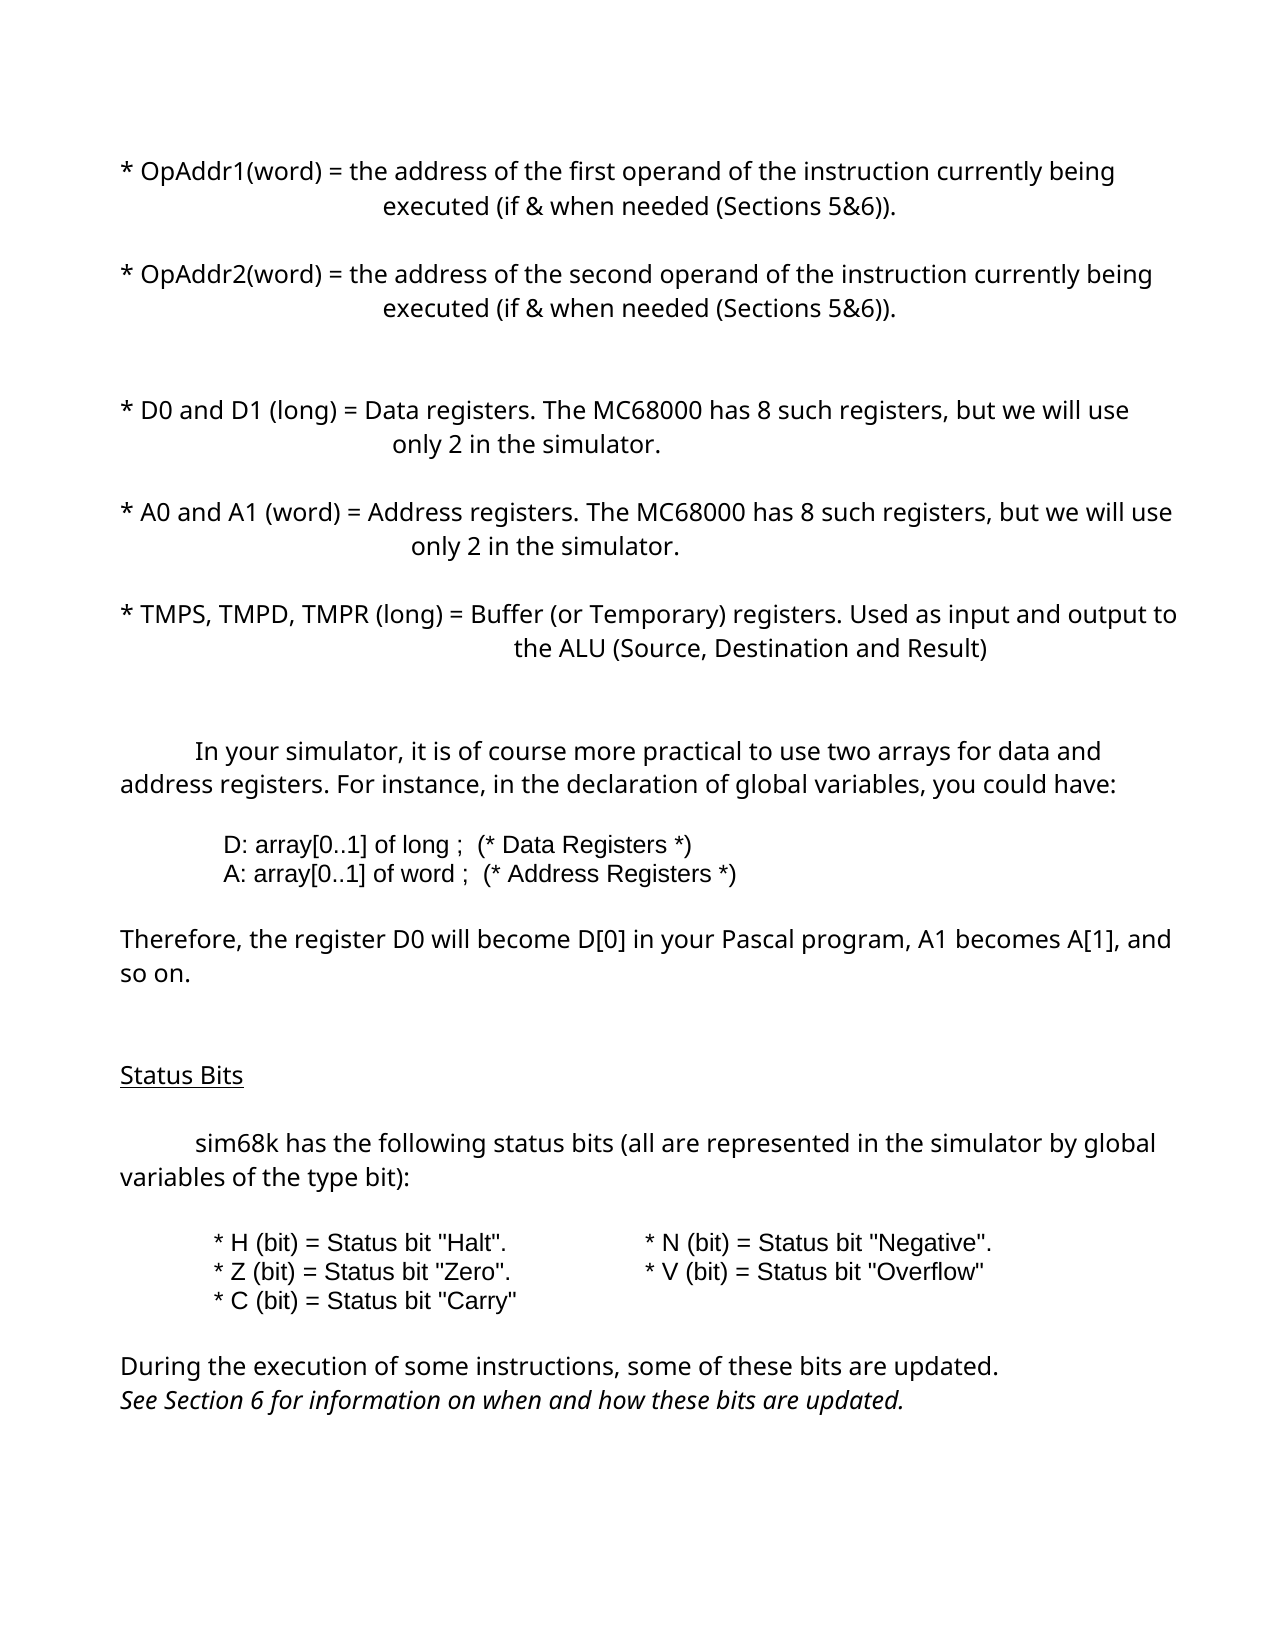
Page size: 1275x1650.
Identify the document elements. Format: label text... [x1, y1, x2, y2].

text Therefore, the register D0 will become D[0] in your Pascal program, A1 becomes A[1], and so on. [120, 922, 1185, 990]
text * Z (bit) = Status bit "Zero". * V (bit) = Status bit "Overflow" [214, 1257, 1185, 1286]
text * H (bit) = Status bit "Halt". * N (bit) = Status bit "Negative". [214, 1228, 1185, 1257]
text In your simulator, it is of course more practical to use two arrays for data and address registers. For instance, in the declaration of global variables, you could have: [120, 733, 1185, 801]
text * A0 and A1 (word) = Address registers. The MC68000 has 8 such registers, but we will use only 2 in the simulator. [120, 495, 1185, 563]
text * OpAddr1(word) = the address of the first operand of the instruction currently being executed (if & when needed (Sections 5&6)). [120, 154, 1185, 222]
text * C (bit) = Status bit "Carry" [214, 1286, 1185, 1314]
text During the execution of some instructions, some of these bits are updated. [120, 1348, 1185, 1382]
text D: array[0..1] of long ; (* Data Registers *) [223, 830, 1185, 859]
text * D0 and D1 (long) = Data registers. The MC68000 has 8 such registers, but we will use only 2 in the simulator. [120, 392, 1185, 461]
text sim68k has the following status bits (all are represented in the simulator by global variables of the type bit): [120, 1126, 1185, 1194]
text * OpAddr2(word) = the address of the second operand of the instruction currently being executed (if & when needed (Sections 5&6)). [120, 256, 1185, 324]
text A: array[0..1] of word ; (* Address Registers *) [223, 859, 1185, 887]
text * TMPS, TMPD, TMPR (long) = Buffer (or Temporary) registers. Used as input and output to the ALU (Source, Destination and Result) [120, 597, 1185, 665]
subtitle Status Bits [120, 1058, 1185, 1092]
text See Section 6 for information on when and how these bits are updated. [120, 1382, 1185, 1417]
